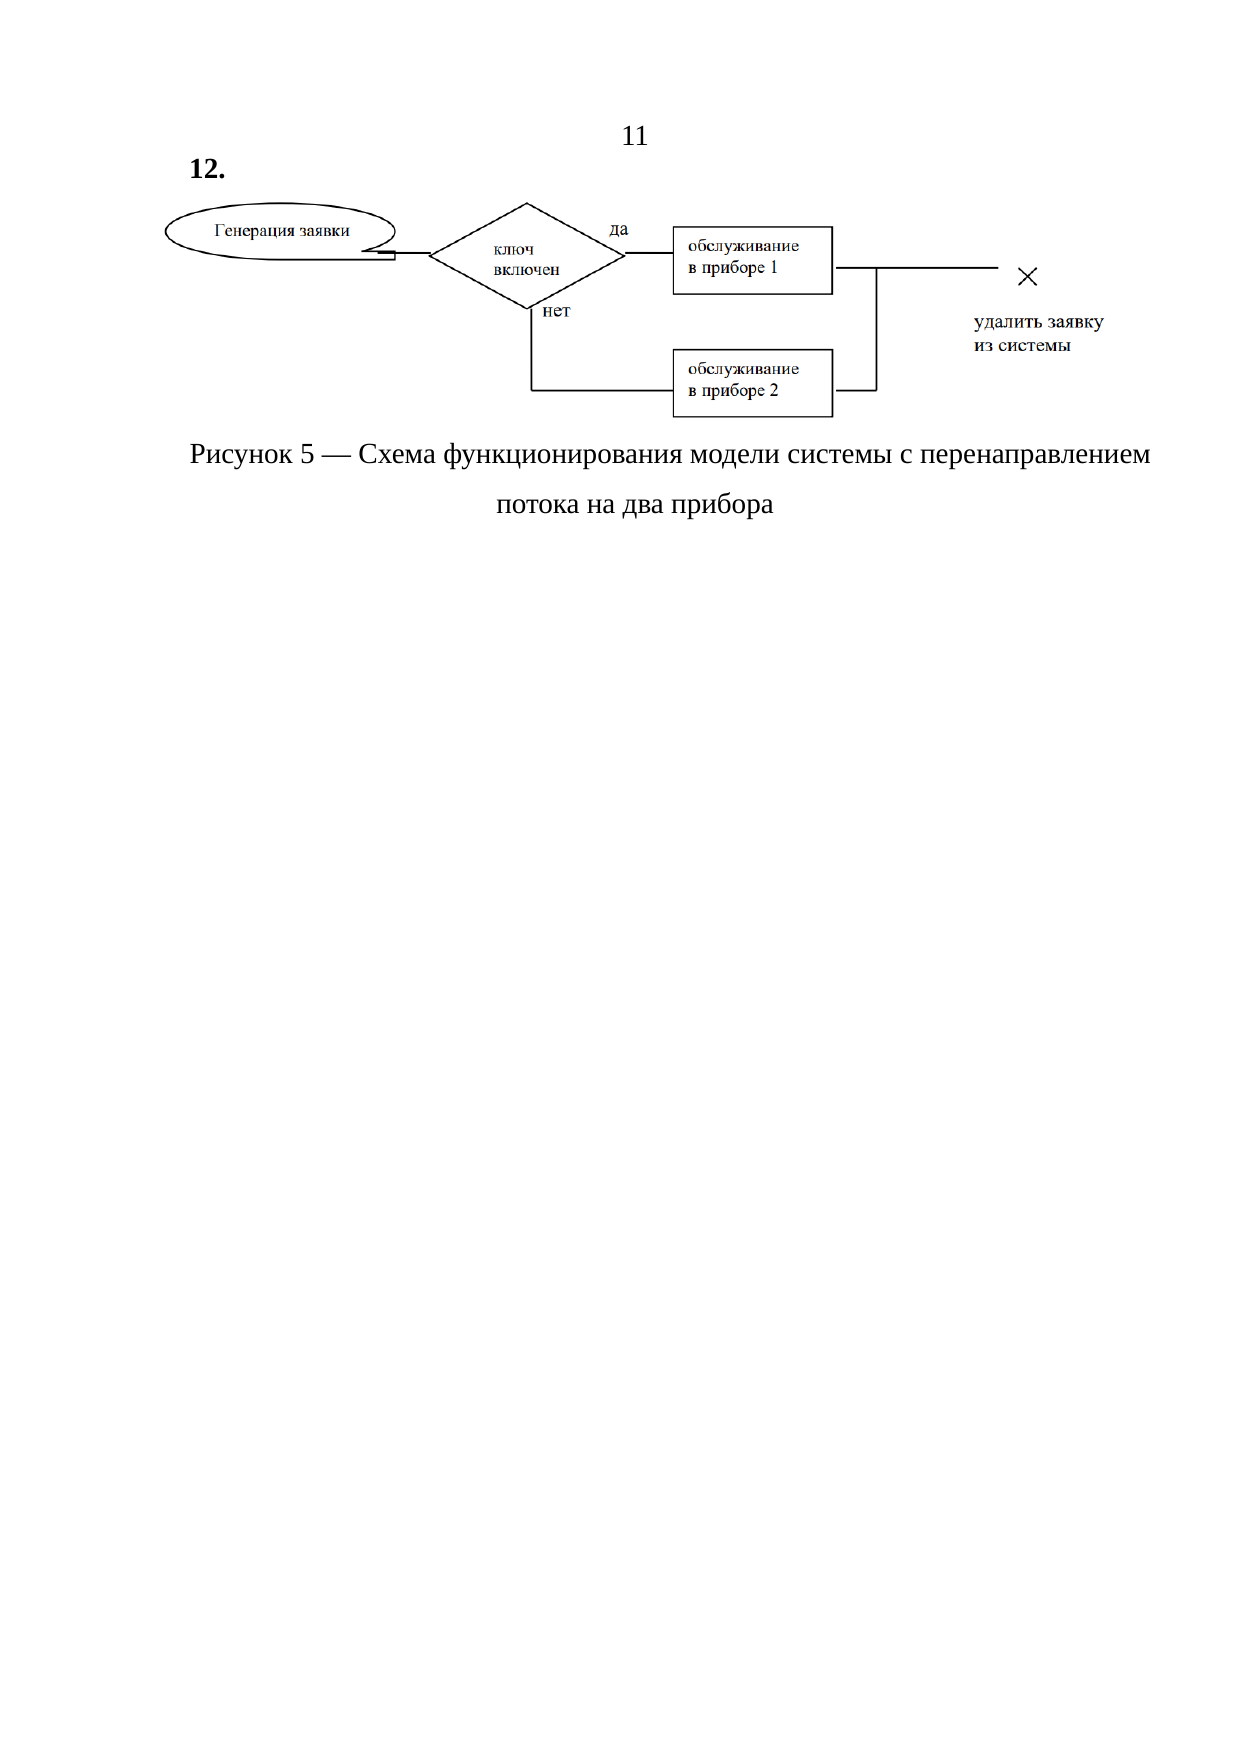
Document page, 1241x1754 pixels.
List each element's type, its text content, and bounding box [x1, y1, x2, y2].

text 12. [118, 152, 1152, 185]
text Рисунок 5 — Схема функционирования модели системы с перенаправлением потока на два прибора [118, 436, 1152, 520]
picture [162, 202, 1108, 420]
